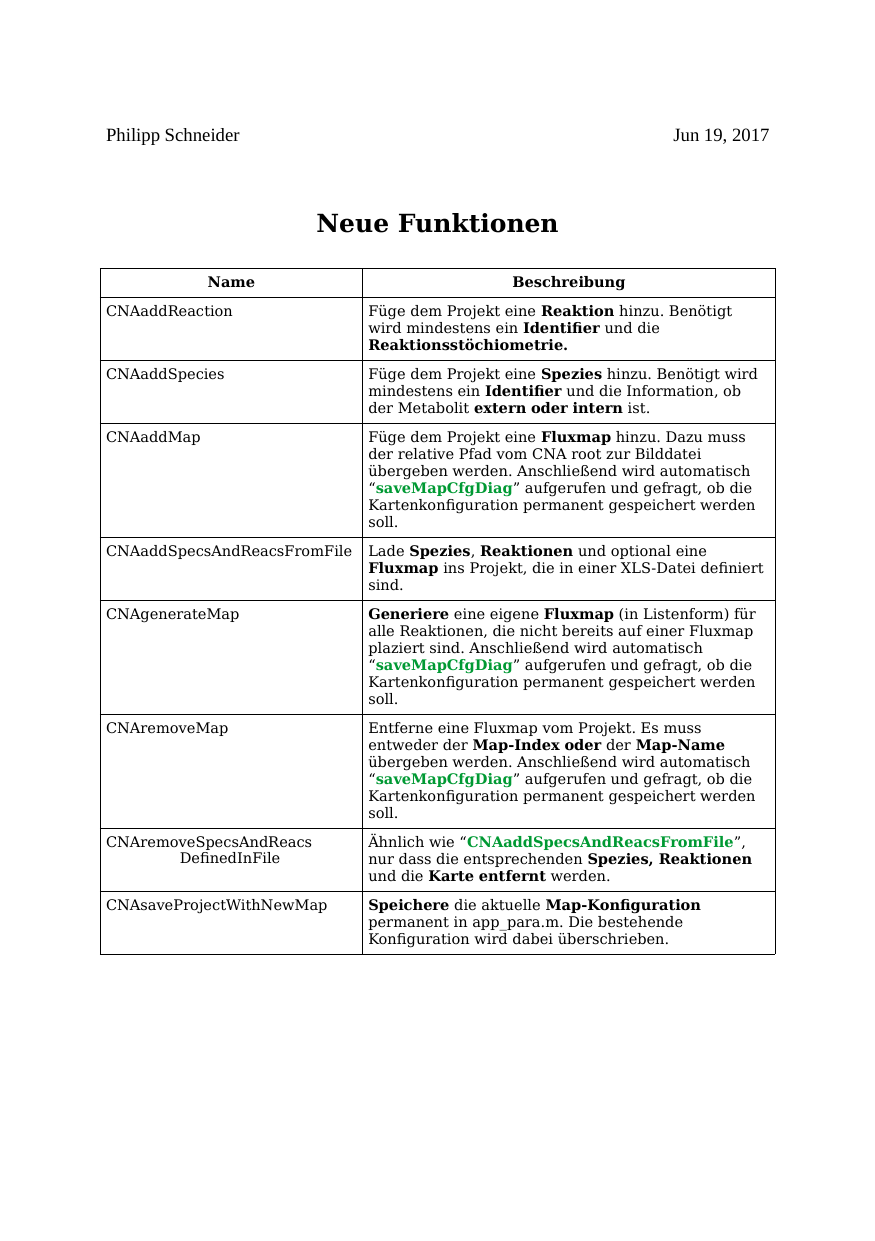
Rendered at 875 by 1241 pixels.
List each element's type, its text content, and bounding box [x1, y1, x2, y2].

table_cell CNAgenerateMap [101, 601, 362, 714]
table_cell CNAsaveProjectWithNewMap [101, 892, 362, 953]
table_header Beschreibung [363, 269, 775, 297]
table_header Name [101, 269, 362, 297]
table_cell Füge dem Projekt eine Spezies hinzu. Benötigt wird mindestens ein Identifier und die Information, ob der Metabolit extern oder intern ist. [363, 361, 775, 423]
table_cell Lade Spezies, Reaktionen und optional eine Fluxmap ins Projekt, die in einer XLS-Datei definiert sind. [363, 538, 775, 600]
table_cell CNAaddSpecies [101, 361, 362, 423]
table_cell CNAremoveMap [101, 715, 362, 828]
table_cell Entferne eine Fluxmap vom Projekt. Es muss entweder der Map-Index oder der Map-Name übergeben werden. Anschließend wird automatisch “saveMapCfgDiag” aufgerufen und gefragt, ob die Kartenkonfiguration permanent gespeichert werden soll. [363, 715, 775, 828]
table_cell Generiere eine eigene Fluxmap (in Listenform) für alle Reaktionen, die nicht bereits auf einer Fluxmap plaziert sind. Anschließend wird automatisch “saveMapCfgDiag” aufgerufen und gefragt, ob die Kartenkonfiguration permanent gespeichert werden soll. [363, 601, 775, 714]
table_cell Füge dem Projekt eine Fluxmap hinzu. Dazu muss der relative Pfad vom CNA root zur Bilddatei übergeben werden. Anschließend wird automatisch “saveMapCfgDiag” aufgerufen und gefragt, ob die Kartenkonfiguration permanent gespeichert werden soll. [363, 424, 775, 537]
table_cell CNAaddReaction [101, 298, 362, 360]
table_cell Speichere die aktuelle Map-Konfiguration permanent in app_para.m. Die bestehende Konfiguration wird dabei überschrieben. [363, 892, 775, 953]
text Neue Funktionen [100, 209, 775, 239]
table_cell CNAaddMap [101, 424, 362, 537]
table_cell Ähnlich wie “CNAaddSpecsAndReacsFromFile”, nur dass die entsprechenden Spezies, Reaktionen und die Karte entfernt werden. [363, 829, 775, 891]
table_cell CNAaddSpecsAndReacsFromFile [101, 538, 362, 600]
table_cell CNAremoveSpecsAndReacs DefinedInFile [101, 829, 362, 891]
table_cell Füge dem Projekt eine Reaktion hinzu. Benötigt wird mindestens ein Identifier und die Reaktionsstöchiometrie. [363, 298, 775, 360]
